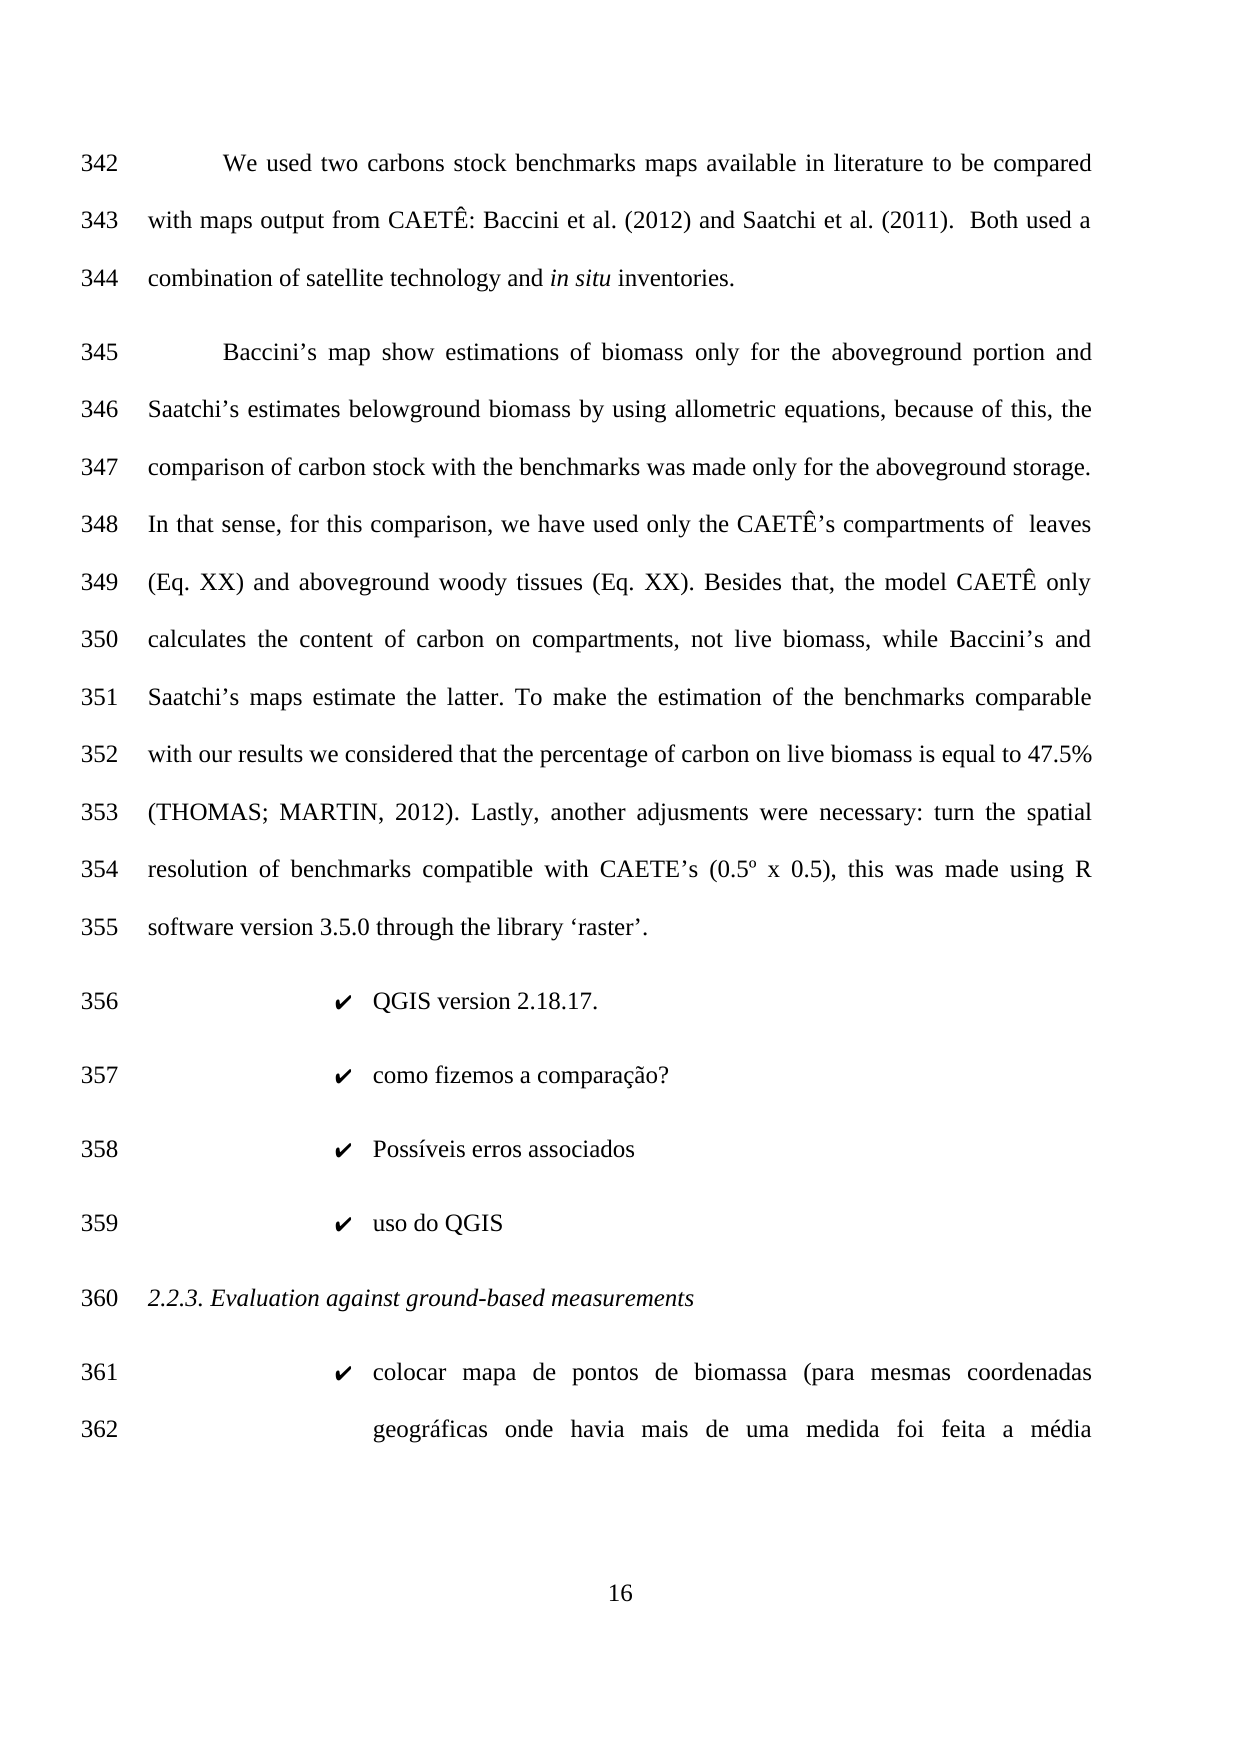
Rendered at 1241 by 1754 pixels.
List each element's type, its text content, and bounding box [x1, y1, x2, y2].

text 2.2.3. Evaluation against ground-based measurements [148, 1283, 1093, 1311]
list QGIS version 2.18.17. [335, 986, 1093, 1015]
list como fizemos a comparação? [335, 1060, 1093, 1089]
list colocar mapa de pontos de biomassa (para mesmas coordenadas geográficas onde havia mais de uma medida foi feita a média [335, 1357, 1093, 1443]
list Possíveis erros associados [335, 1134, 1093, 1163]
text Baccini’s map show estimations of biomass only for the aboveground portion and Saatchi’s estimates belowground biomass by using allometric equations, because of this, the comparison of carbon stock with the benchmarks was made only for the aboveground storage. In that sense, for this comparison, we have used only the CAETÊ’s compartments of leaves (Eq. XX) and aboveground woody tissues (Eq. XX). Besides that, the model CAETÊ only calculates the content of carbon on compartments, not live biomass, while Baccini’s and Saatchi’s maps estimate the latter. To make the estimation of the benchmarks comparable with our results we considered that the percentage of carbon on live biomass is equal to 47.5% (THOMAS; MARTIN, 2012)⁠. Lastly, another adjusments were necessary: turn the spatial resolution of benchmarks compatible with CAETE’s (0.5º x 0.5), this was made using R software version 3.5.0 through the library ‘raster’. [148, 337, 1093, 941]
list uso do QGIS [335, 1208, 1093, 1237]
text We used two carbons stock benchmarks maps available in literature to be compared with maps output from CAETÊ: Baccini et al. (2012) and Saatchi et al. (2011). Both used a combination of satellite technology and in situ inventories. [148, 148, 1093, 291]
